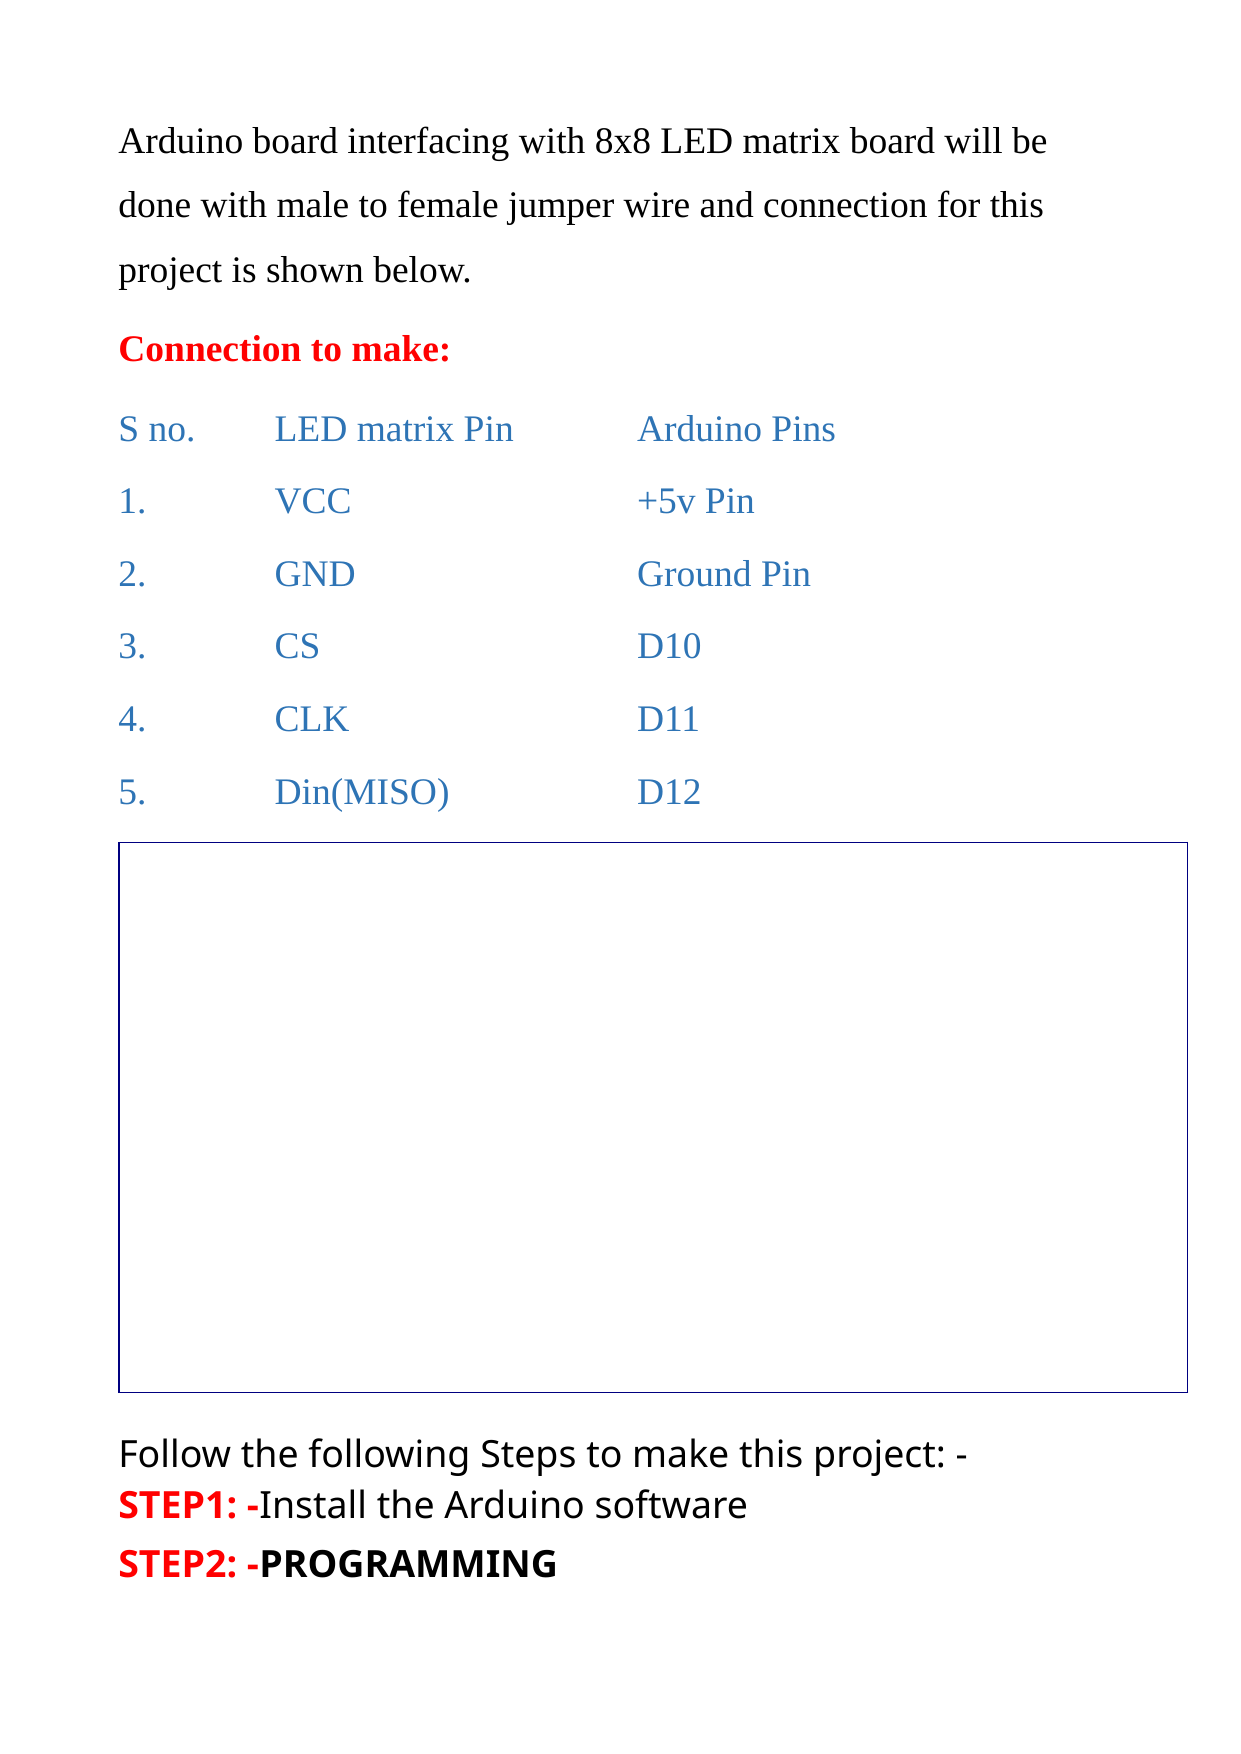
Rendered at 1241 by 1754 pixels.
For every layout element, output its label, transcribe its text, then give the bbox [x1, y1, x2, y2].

table_cell 5. [118, 769, 274, 842]
table_cell 4. [118, 696, 274, 769]
text Arduino board interfacing with 8x8 LED matrix board will be done with male to female jumper wire and connection for this project is shown below. [118, 118, 1122, 291]
table_cell D11 [637, 696, 1049, 769]
table_cell VCC [274, 479, 637, 551]
table_cell Ground Pin [637, 551, 1049, 624]
text Connection to make: [118, 327, 1122, 370]
text STEP2: -PROGRAMMING [118, 1537, 1122, 1588]
table_cell D10 [637, 624, 1049, 696]
text STEP1: -Install the Arduino software [118, 1478, 1122, 1529]
table_cell 1. [118, 479, 274, 551]
table_cell +5v Pin [637, 479, 1049, 551]
table_cell Din(MISO) [274, 769, 637, 842]
table_cell 2. [118, 551, 274, 624]
text Follow the following Steps to make this project: - [118, 1422, 1122, 1478]
table_cell CLK [274, 696, 637, 769]
table_cell D12 [637, 769, 1049, 842]
table_cell 3. [118, 624, 274, 696]
table_header LED matrix Pin [274, 406, 637, 479]
table_header Arduino Pins [637, 406, 1049, 479]
table_cell GND [274, 551, 637, 624]
table_cell CS [274, 624, 637, 696]
table_header S no. [118, 406, 274, 479]
